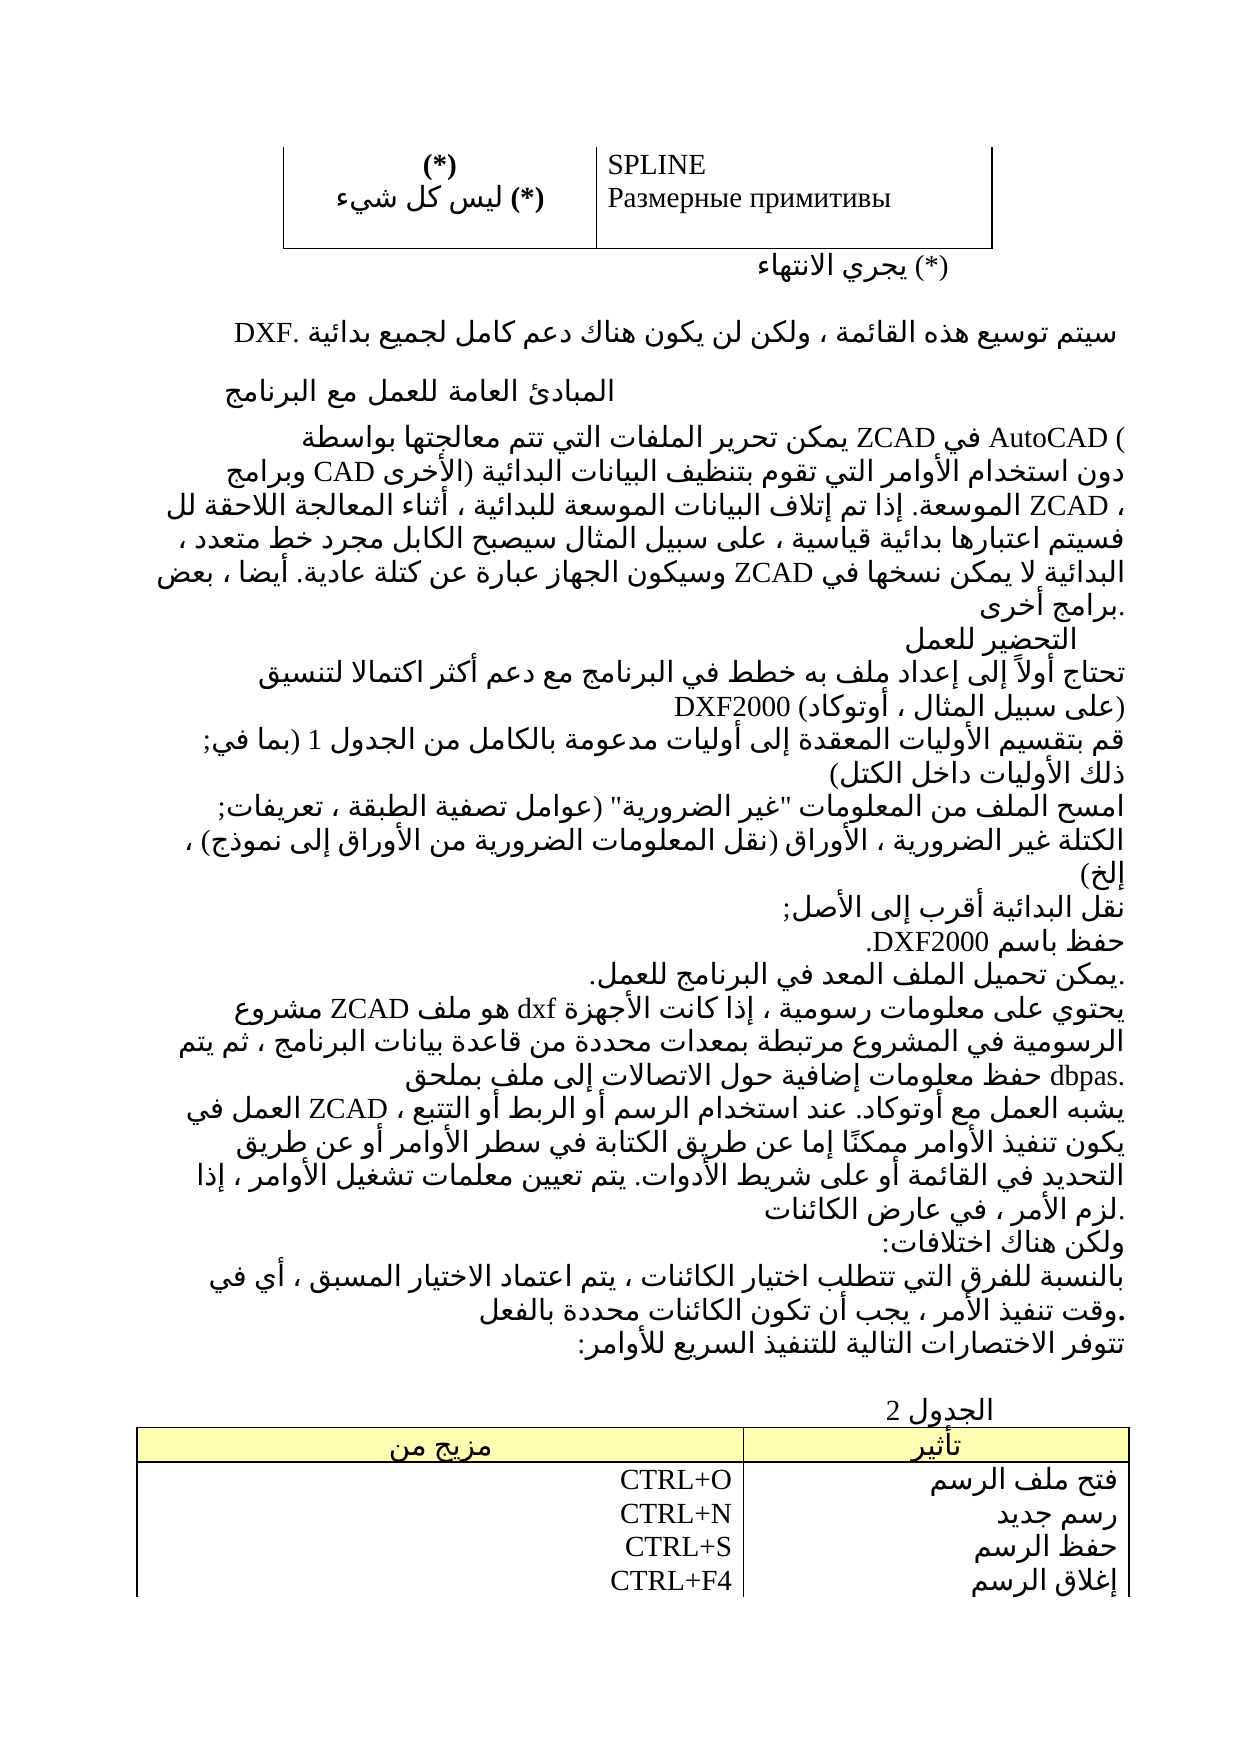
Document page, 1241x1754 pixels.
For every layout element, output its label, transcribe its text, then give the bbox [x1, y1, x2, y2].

table_header تأثير [744, 1428, 1128, 1461]
text :تتوفر الاختصارات التالية للتنفيذ السريع للأوامر [150, 1326, 1125, 1360]
table_cell CTRL+N [138, 1496, 743, 1529]
table_cell CTRL+O [138, 1463, 743, 1496]
table_cell [284, 214, 596, 247]
text ;نقل البدائية أقرب إلى الأصل [150, 890, 1125, 924]
text تحتاج أولاً إلى إعداد ملف به خطط في البرنامج مع دعم أكثر اكتمالا لتنسيق DXF2000 (على سبيل المثال ، أوتوكاد) [150, 655, 1125, 722]
table_cell CTRL+S [138, 1530, 743, 1563]
text .يمكن تحميل الملف المعد في البرنامج للعمل. [150, 957, 1125, 991]
text .DXF2000 حفظ باسم [150, 924, 1125, 957]
text بالنسبة للفرق التي تتطلب اختيار الكائنات ، يتم اعتماد الاختيار المسبق ، أي في وقت تنفيذ الأمر ، يجب أن تكون الكائنات محددة بالفعل. [150, 1259, 1125, 1326]
table_cell إغلاق الرسم [744, 1563, 1128, 1597]
text مشروع ZCAD هو ملف dxf يحتوي على معلومات رسومية ، إذا كانت الأجهزة الرسومية في المشروع مرتبطة بمعدات محددة من قاعدة بيانات البرنامج ، ثم يتم حفظ معلومات إضافية حول الاتصالات إلى ملف بملحق dbpas. [150, 991, 1125, 1091]
table_cell CTRL+F4 [138, 1563, 743, 1597]
text العمل في ZCAD يشبه العمل مع أوتوكاد. عند استخدام الرسم أو الربط أو التتبع ، يكون تنفيذ الأوامر ممكنًا إما عن طريق الكتابة في سطر الأوامر أو عن طريق التحديد في القائمة أو على شريط الأدوات. يتم تعيين معلمات تشغيل الأوامر ، إذا لزم الأمر ، في عارض الكائنات. [150, 1091, 1125, 1226]
table_cell رسم جديد [744, 1496, 1128, 1529]
table_cell فتح ملف الرسم [744, 1463, 1128, 1496]
text ;امسح الملف من المعلومات "غير الضرورية" (عوامل تصفية الطبقة ، تعريفات الكتلة غير الضرورية ، الأوراق (نقل المعلومات الضرورية من الأوراق إلى نموذج) ، إلخ) [150, 789, 1125, 890]
table_cell [597, 214, 991, 247]
table_cell SPLINE [597, 147, 991, 180]
table_cell (*) [284, 147, 596, 180]
table_cell حفظ الرسم [744, 1530, 1128, 1563]
title المبادئ العامة للعمل مع البرنامج [150, 374, 1125, 408]
text التحضير للعمل [150, 622, 1125, 655]
table_header مزيج من [138, 1428, 743, 1461]
text ;قم بتقسيم الأوليات المعقدة إلى أوليات مدعومة بالكامل من الجدول 1 (بما في ذلك الأوليات داخل الكتل) [150, 722, 1125, 789]
text يجري الانتهاء (*) [150, 248, 1125, 282]
text يمكن تحرير الملفات التي تتم معالجتها بواسطة ZCAD في AutoCAD (وبرامج CAD الأخرى) دون استخدام الأوامر التي تقوم بتنظيف البيانات البدائية الموسعة. إذا تم إتلاف البيانات الموسعة للبدائية ، أثناء المعالجة اللاحقة لل ZCAD ، فسيتم اعتبارها بدائية قياسية ، على سبيل المثال سيصبح الكابل مجرد خط متعدد ، وسيكون الجهاز عبارة عن كتلة عادية. أيضا ، بعض ZCAD البدائية لا يمكن نسخها في برامج أخرى. [150, 421, 1125, 622]
table_cell ليس كل شيء (*) [284, 180, 596, 214]
table_cell Размерные примитивы [597, 180, 991, 214]
text :ولكن هناك اختلافات [150, 1226, 1125, 1259]
text الجدول 2 [150, 1393, 994, 1427]
text DXF. سيتم توسيع هذه القائمة ، ولكن لن يكون هناك دعم كامل لجميع بدائية [150, 316, 1125, 349]
